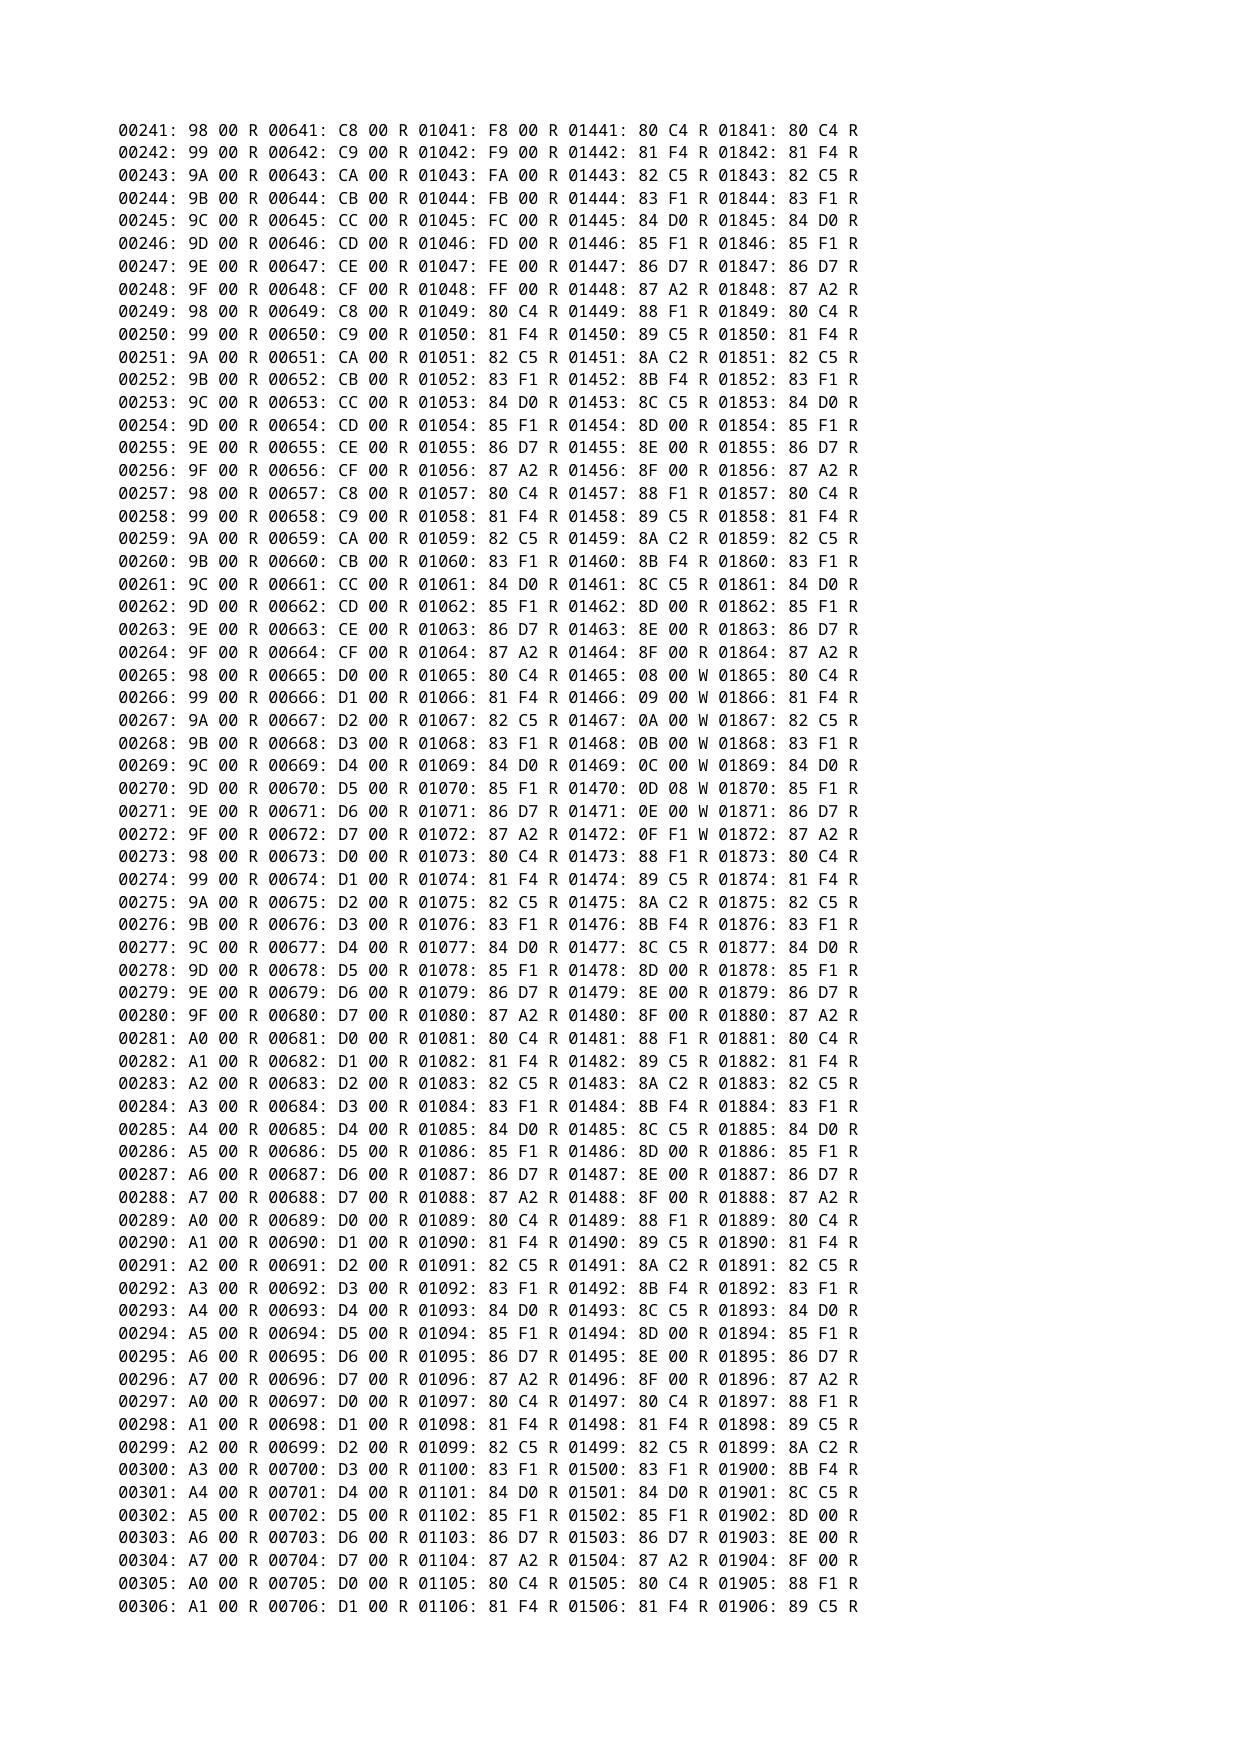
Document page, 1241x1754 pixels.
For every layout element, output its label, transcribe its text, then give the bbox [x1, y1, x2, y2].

text 00241: 98 00 R 00641: C8 00 R 01041: F8 00 R 01441: 80 C4 R 01841: 80 C4 R 00242: 99 00 R 00642: C9 00 R 01042: F9 00 R 01442: 81 F4 R 01842: 81 F4 R 00243: 9A 00 R 00643: CA 00 R 01043: FA 00 R 01443: 82 C5 R 01843: 82 C5 R 00244: 9B 00 R 00644: CB 00 R 01044: FB 00 R 01444: 83 F1 R 01844: 83 F1 R 00245: 9C 00 R 00645: CC 00 R 01045: FC 00 R 01445: 84 D0 R 01845: 84 D0 R 00246: 9D 00 R 00646: CD 00 R 01046: FD 00 R 01446: 85 F1 R 01846: 85 F1 R 00247: 9E 00 R 00647: CE 00 R 01047: FE 00 R 01447: 86 D7 R 01847: 86 D7 R 00248: 9F 00 R 00648: CF 00 R 01048: FF 00 R 01448: 87 A2 R 01848: 87 A2 R 00249: 98 00 R 00649: C8 00 R 01049: 80 C4 R 01449: 88 F1 R 01849: 80 C4 R 00250: 99 00 R 00650: C9 00 R 01050: 81 F4 R 01450: 89 C5 R 01850: 81 F4 R 00251: 9A 00 R 00651: CA 00 R 01051: 82 C5 R 01451: 8A C2 R 01851: 82 C5 R 00252: 9B 00 R 00652: CB 00 R 01052: 83 F1 R 01452: 8B F4 R 01852: 83 F1 R 00253: 9C 00 R 00653: CC 00 R 01053: 84 D0 R 01453: 8C C5 R 01853: 84 D0 R 00254: 9D 00 R 00654: CD 00 R 01054: 85 F1 R 01454: 8D 00 R 01854: 85 F1 R 00255: 9E 00 R 00655: CE 00 R 01055: 86 D7 R 01455: 8E 00 R 01855: 86 D7 R 00256: 9F 00 R 00656: CF 00 R 01056: 87 A2 R 01456: 8F 00 R 01856: 87 A2 R 00257: 98 00 R 00657: C8 00 R 01057: 80 C4 R 01457: 88 F1 R 01857: 80 C4 R 00258: 99 00 R 00658: C9 00 R 01058: 81 F4 R 01458: 89 C5 R 01858: 81 F4 R 00259: 9A 00 R 00659: CA 00 R 01059: 82 C5 R 01459: 8A C2 R 01859: 82 C5 R 00260: 9B 00 R 00660: CB 00 R 01060: 83 F1 R 01460: 8B F4 R 01860: 83 F1 R 00261: 9C 00 R 00661: CC 00 R 01061: 84 D0 R 01461: 8C C5 R 01861: 84 D0 R 00262: 9D 00 R 00662: CD 00 R 01062: 85 F1 R 01462: 8D 00 R 01862: 85 F1 R 00263: 9E 00 R 00663: CE 00 R 01063: 86 D7 R 01463: 8E 00 R 01863: 86 D7 R 00264: 9F 00 R 00664: CF 00 R 01064: 87 A2 R 01464: 8F 00 R 01864: 87 A2 R 00265: 98 00 R 00665: D0 00 R 01065: 80 C4 R 01465: 08 00 W 01865: 80 C4 R 00266: 99 00 R 00666: D1 00 R 01066: 81 F4 R 01466: 09 00 W 01866: 81 F4 R 00267: 9A 00 R 00667: D2 00 R 01067: 82 C5 R 01467: 0A 00 W 01867: 82 C5 R 00268: 9B 00 R 00668: D3 00 R 01068: 83 F1 R 01468: 0B 00 W 01868: 83 F1 R 00269: 9C 00 R 00669: D4 00 R 01069: 84 D0 R 01469: 0C 00 W 01869: 84 D0 R 00270: 9D 00 R 00670: D5 00 R 01070: 85 F1 R 01470: 0D 08 W 01870: 85 F1 R 00271: 9E 00 R 00671: D6 00 R 01071: 86 D7 R 01471: 0E 00 W 01871: 86 D7 R 00272: 9F 00 R 00672: D7 00 R 01072: 87 A2 R 01472: 0F F1 W 01872: 87 A2 R 00273: 98 00 R 00673: D0 00 R 01073: 80 C4 R 01473: 88 F1 R 01873: 80 C4 R 00274: 99 00 R 00674: D1 00 R 01074: 81 F4 R 01474: 89 C5 R 01874: 81 F4 R 00275: 9A 00 R 00675: D2 00 R 01075: 82 C5 R 01475: 8A C2 R 01875: 82 C5 R 00276: 9B 00 R 00676: D3 00 R 01076: 83 F1 R 01476: 8B F4 R 01876: 83 F1 R 00277: 9C 00 R 00677: D4 00 R 01077: 84 D0 R 01477: 8C C5 R 01877: 84 D0 R 00278: 9D 00 R 00678: D5 00 R 01078: 85 F1 R 01478: 8D 00 R 01878: 85 F1 R 00279: 9E 00 R 00679: D6 00 R 01079: 86 D7 R 01479: 8E 00 R 01879: 86 D7 R 00280: 9F 00 R 00680: D7 00 R 01080: 87 A2 R 01480: 8F 00 R 01880: 87 A2 R 00281: A0 00 R 00681: D0 00 R 01081: 80 C4 R 01481: 88 F1 R 01881: 80 C4 R 00282: A1 00 R 00682: D1 00 R 01082: 81 F4 R 01482: 89 C5 R 01882: 81 F4 R 00283: A2 00 R 00683: D2 00 R 01083: 82 C5 R 01483: 8A C2 R 01883: 82 C5 R 00284: A3 00 R 00684: D3 00 R 01084: 83 F1 R 01484: 8B F4 R 01884: 83 F1 R 00285: A4 00 R 00685: D4 00 R 01085: 84 D0 R 01485: 8C C5 R 01885: 84 D0 R 00286: A5 00 R 00686: D5 00 R 01086: 85 F1 R 01486: 8D 00 R 01886: 85 F1 R 00287: A6 00 R 00687: D6 00 R 01087: 86 D7 R 01487: 8E 00 R 01887: 86 D7 R 00288: A7 00 R 00688: D7 00 R 01088: 87 A2 R 01488: 8F 00 R 01888: 87 A2 R 00289: A0 00 R 00689: D0 00 R 01089: 80 C4 R 01489: 88 F1 R 01889: 80 C4 R 00290: A1 00 R 00690: D1 00 R 01090: 81 F4 R 01490: 89 C5 R 01890: 81 F4 R 00291: A2 00 R 00691: D2 00 R 01091: 82 C5 R 01491: 8A C2 R 01891: 82 C5 R 00292: A3 00 R 00692: D3 00 R 01092: 83 F1 R 01492: 8B F4 R 01892: 83 F1 R 00293: A4 00 R 00693: D4 00 R 01093: 84 D0 R 01493: 8C C5 R 01893: 84 D0 R 00294: A5 00 R 00694: D5 00 R 01094: 85 F1 R 01494: 8D 00 R 01894: 85 F1 R 00295: A6 00 R 00695: D6 00 R 01095: 86 D7 R 01495: 8E 00 R 01895: 86 D7 R 00296: A7 00 R 00696: D7 00 R 01096: 87 A2 R 01496: 8F 00 R 01896: 87 A2 R 00297: A0 00 R 00697: D0 00 R 01097: 80 C4 R 01497: 80 C4 R 01897: 88 F1 R 00298: A1 00 R 00698: D1 00 R 01098: 81 F4 R 01498: 81 F4 R 01898: 89 C5 R 00299: A2 00 R 00699: D2 00 R 01099: 82 C5 R 01499: 82 C5 R 01899: 8A C2 R 00300: A3 00 R 00700: D3 00 R 01100: 83 F1 R 01500: 83 F1 R 01900: 8B F4 R 00301: A4 00 R 00701: D4 00 R 01101: 84 D0 R 01501: 84 D0 R 01901: 8C C5 R 00302: A5 00 R 00702: D5 00 R 01102: 85 F1 R 01502: 85 F1 R 01902: 8D 00 R 00303: A6 00 R 00703: D6 00 R 01103: 86 D7 R 01503: 86 D7 R 01903: 8E 00 R 00304: A7 00 R 00704: D7 00 R 01104: 87 A2 R 01504: 87 A2 R 01904: 8F 00 R 00305: A0 00 R 00705: D0 00 R 01105: 80 C4 R 01505: 80 C4 R 01905: 88 F1 R 00306: A1 00 R 00706: D1 00 R 01106: 81 F4 R 01506: 81 F4 R 01906: 89 C5 R [118, 118, 1122, 1617]
